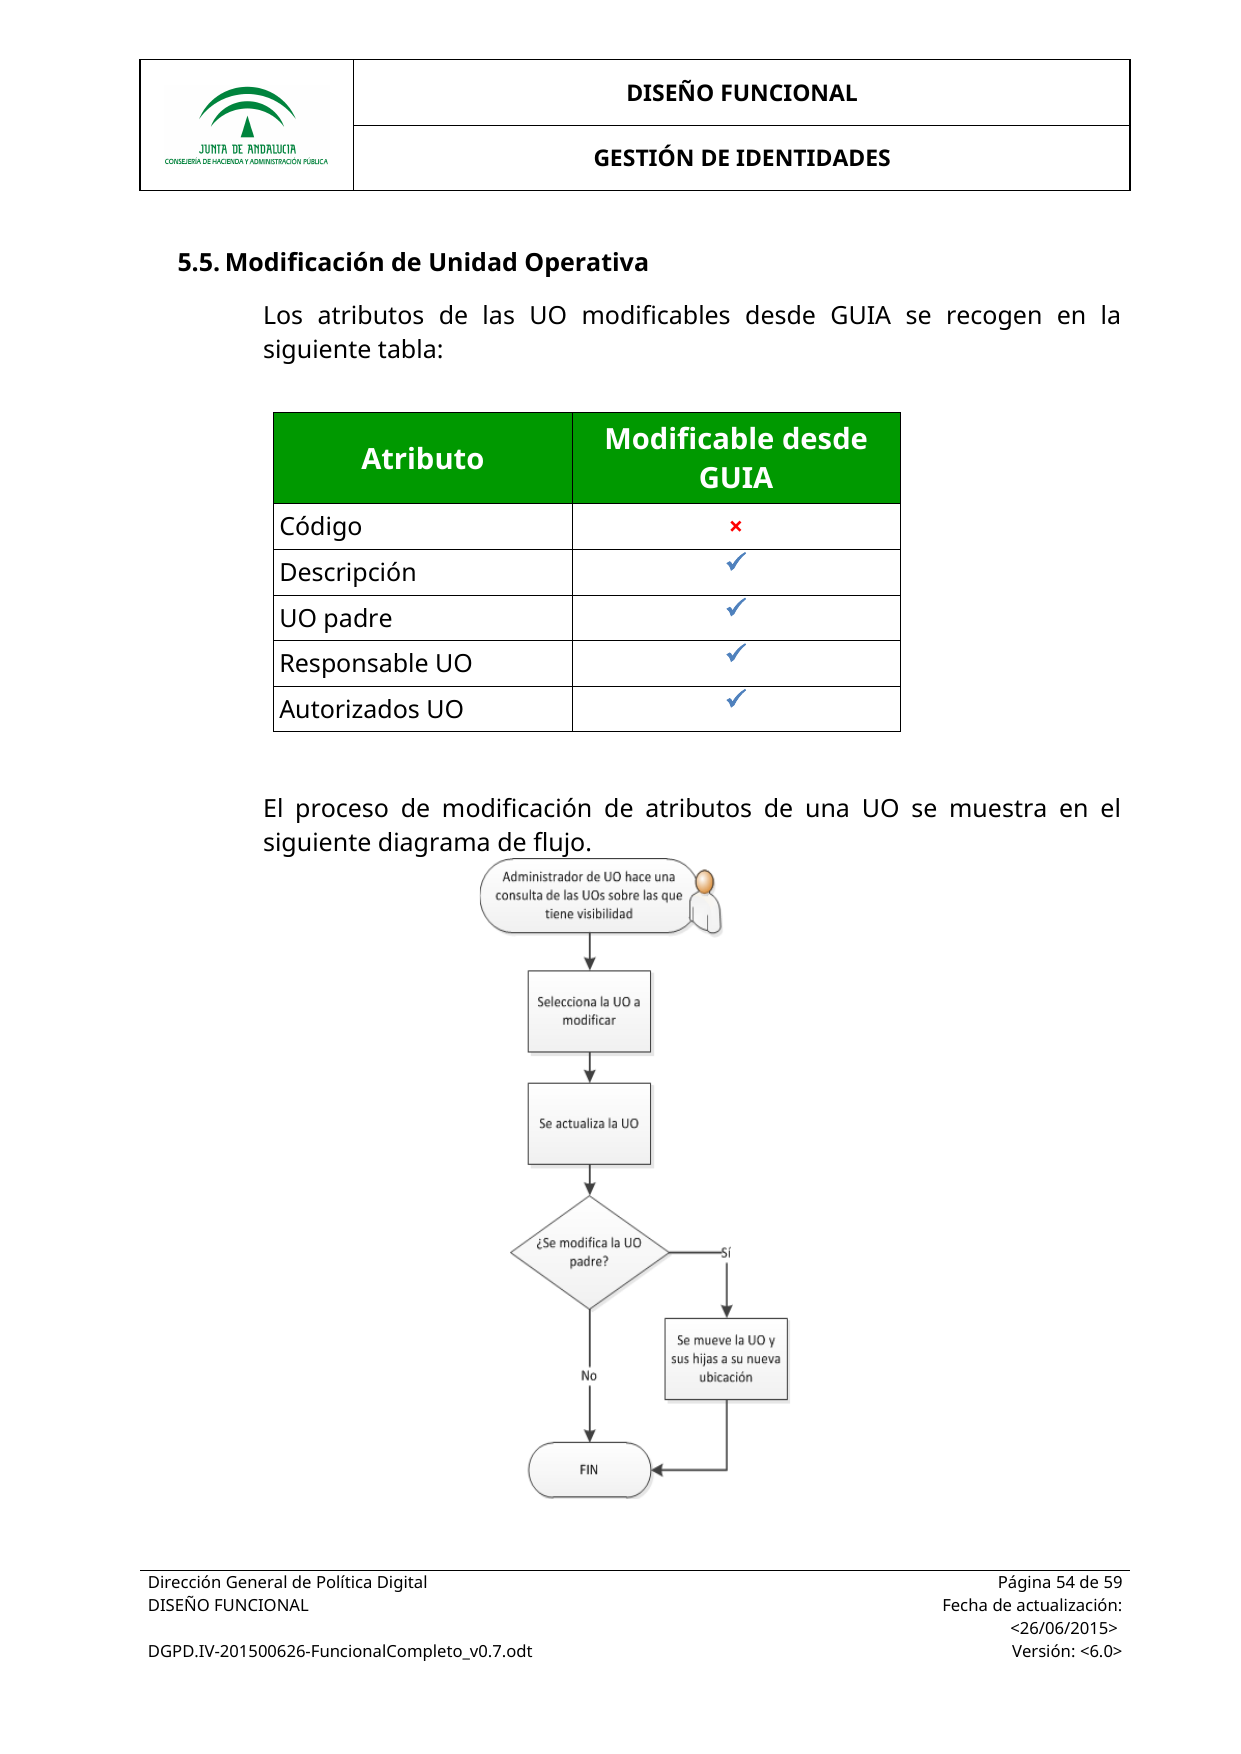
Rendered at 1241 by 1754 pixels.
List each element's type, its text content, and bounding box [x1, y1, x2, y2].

table_header Modificable desde GUIA [573, 413, 900, 503]
table_cell ü [573, 641, 900, 686]
table_cell UO padre [274, 596, 572, 640]
table_cell Responsable UO [274, 641, 572, 686]
table_cell ü [573, 550, 900, 594]
text Los atributos de las UO modificables desde GUIA se recogen en la siguiente tabla: [263, 298, 1122, 366]
table_cell ü [573, 687, 900, 731]
table_cell × [573, 504, 900, 549]
table_cell Autorizados UO [274, 687, 572, 731]
text El proceso de modificación de atributos de una UO se muestra en el siguiente diagrama de flujo. [263, 791, 1122, 859]
picture [164, 85, 330, 165]
table_cell Código [274, 504, 572, 549]
table_cell Descripción [274, 550, 572, 594]
table_cell ü [573, 596, 900, 640]
subtitle Modificación de Unidad Operativa [177, 245, 1122, 279]
table_header Atributo [274, 413, 572, 503]
